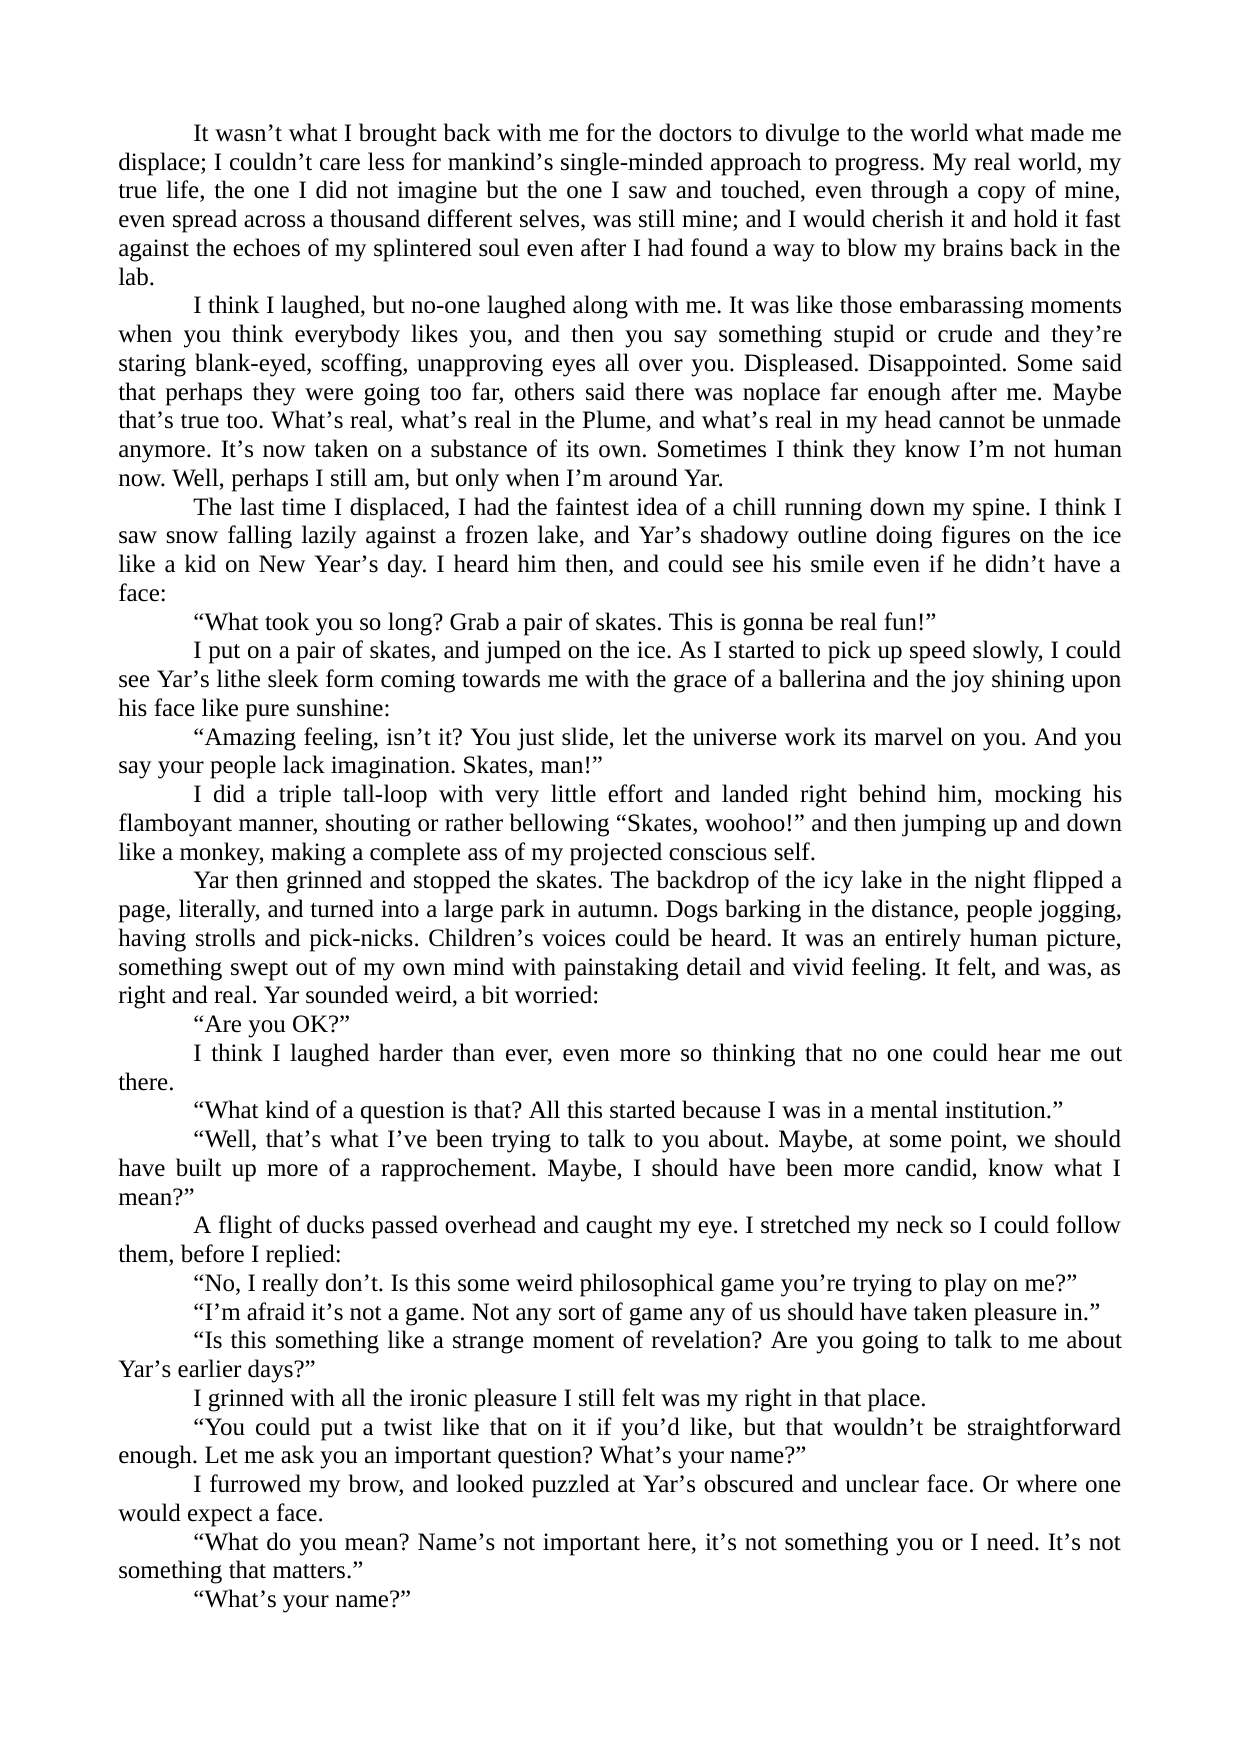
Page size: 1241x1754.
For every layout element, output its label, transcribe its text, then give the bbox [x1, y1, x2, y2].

text “What took you so long? Grab a pair of skates. This is gonna be real fun!” [118, 607, 1122, 636]
text “Well, that’s what I’ve been trying to talk to you about. Maybe, at some point, we should have built up more of a rapprochement. Maybe, I should have been more candid, know what I mean?” [118, 1124, 1122, 1211]
text I think I laughed harder than ever, even more so thinking that no one could hear me out there. [118, 1038, 1122, 1096]
text “Is this something like a strange moment of revelation? Are you going to talk to me about Yar’s earlier days?” [118, 1326, 1122, 1383]
text The last time I displaced, I had the faintest idea of a chill running down my spine. I think I saw snow falling lazily against a frozen lake, and Yar’s shadowy outline doing figures on the ice like a kid on New Year’s day. I heard him then, and could see his smile even if he didn’t have a face: [118, 492, 1122, 607]
text “Are you OK?” [118, 1009, 1122, 1038]
text I furrowed my brow, and looked puzzled at Yar’s obscured and unclear face. Or where one would expect a face. [118, 1469, 1122, 1527]
text I put on a pair of skates, and jumped on the ice. As I started to pick up speed slowly, I could see Yar’s lithe sleek form coming towards me with the grace of a ballerina and the joy shining upon his face like pure sunshine: [118, 636, 1122, 722]
text “I’m afraid it’s not a game. Not any sort of game any of us should have taken pleasure in.” [118, 1297, 1122, 1326]
text I grinned with all the ironic pleasure I still felt was my right in that place. [118, 1383, 1122, 1412]
text “What kind of a question is that? All this started because I was in a mental institution.” [118, 1096, 1122, 1124]
text Yar then grinned and stopped the skates. The backdrop of the icy lake in the night flipped a page, literally, and turned into a large park in autumn. Dogs barking in the distance, people jogging, having strolls and pick-nicks. Children’s voices could be heard. It was an entirely human picture, something swept out of my own mind with painstaking detail and vivid feeling. It felt, and was, as right and real. Yar sounded weird, a bit worried: [118, 866, 1122, 1009]
text “Amazing feeling, isn’t it? You just slide, let the universe work its marvel on you. And you say your people lack imagination. Skates, man!” [118, 722, 1122, 779]
text A flight of ducks passed overhead and caught my eye. I stretched my neck so I could follow them, before I replied: [118, 1211, 1122, 1268]
text “No, I really don’t. Is this some weird philosophical game you’re trying to play on me?” [118, 1268, 1122, 1297]
text “What’s your name?” [118, 1584, 1122, 1613]
text I did a triple tall-loop with very little effort and landed right behind him, mocking his flamboyant manner, shouting or rather bellowing “Skates, woohoo!” and then jumping up and down like a monkey, making a complete ass of my projected conscious self. [118, 779, 1122, 866]
text I think I laughed, but no-one laughed along with me. It was like those embarassing moments when you think everybody likes you, and then you say something stupid or crude and they’re staring blank-eyed, scoffing, unapproving eyes all over you. Displeased. Disappointed. Some said that perhaps they were going too far, others said there was noplace far enough after me. Maybe that’s true too. What’s real, what’s real in the Plume, and what’s real in my head cannot be unmade anymore. It’s now taken on a substance of its own. Sometimes I think they know I’m not human now. Well, perhaps I still am, but only when I’m around Yar. [118, 291, 1122, 492]
text “What do you mean? Name’s not important here, it’s not something you or I need. It’s not something that matters.” [118, 1527, 1122, 1584]
text “You could put a twist like that on it if you’d like, but that wouldn’t be straightforward enough. Let me ask you an important question? What’s your name?” [118, 1412, 1122, 1469]
text It wasn’t what I brought back with me for the doctors to divulge to the world what made me displace; I couldn’t care less for mankind’s single-minded approach to progress. My real world, my true life, the one I did not imagine but the one I saw and touched, even through a copy of mine, even spread across a thousand different selves, was still mine; and I would cherish it and hold it fast against the echoes of my splintered soul even after I had found a way to blow my brains back in the lab. [118, 118, 1122, 291]
